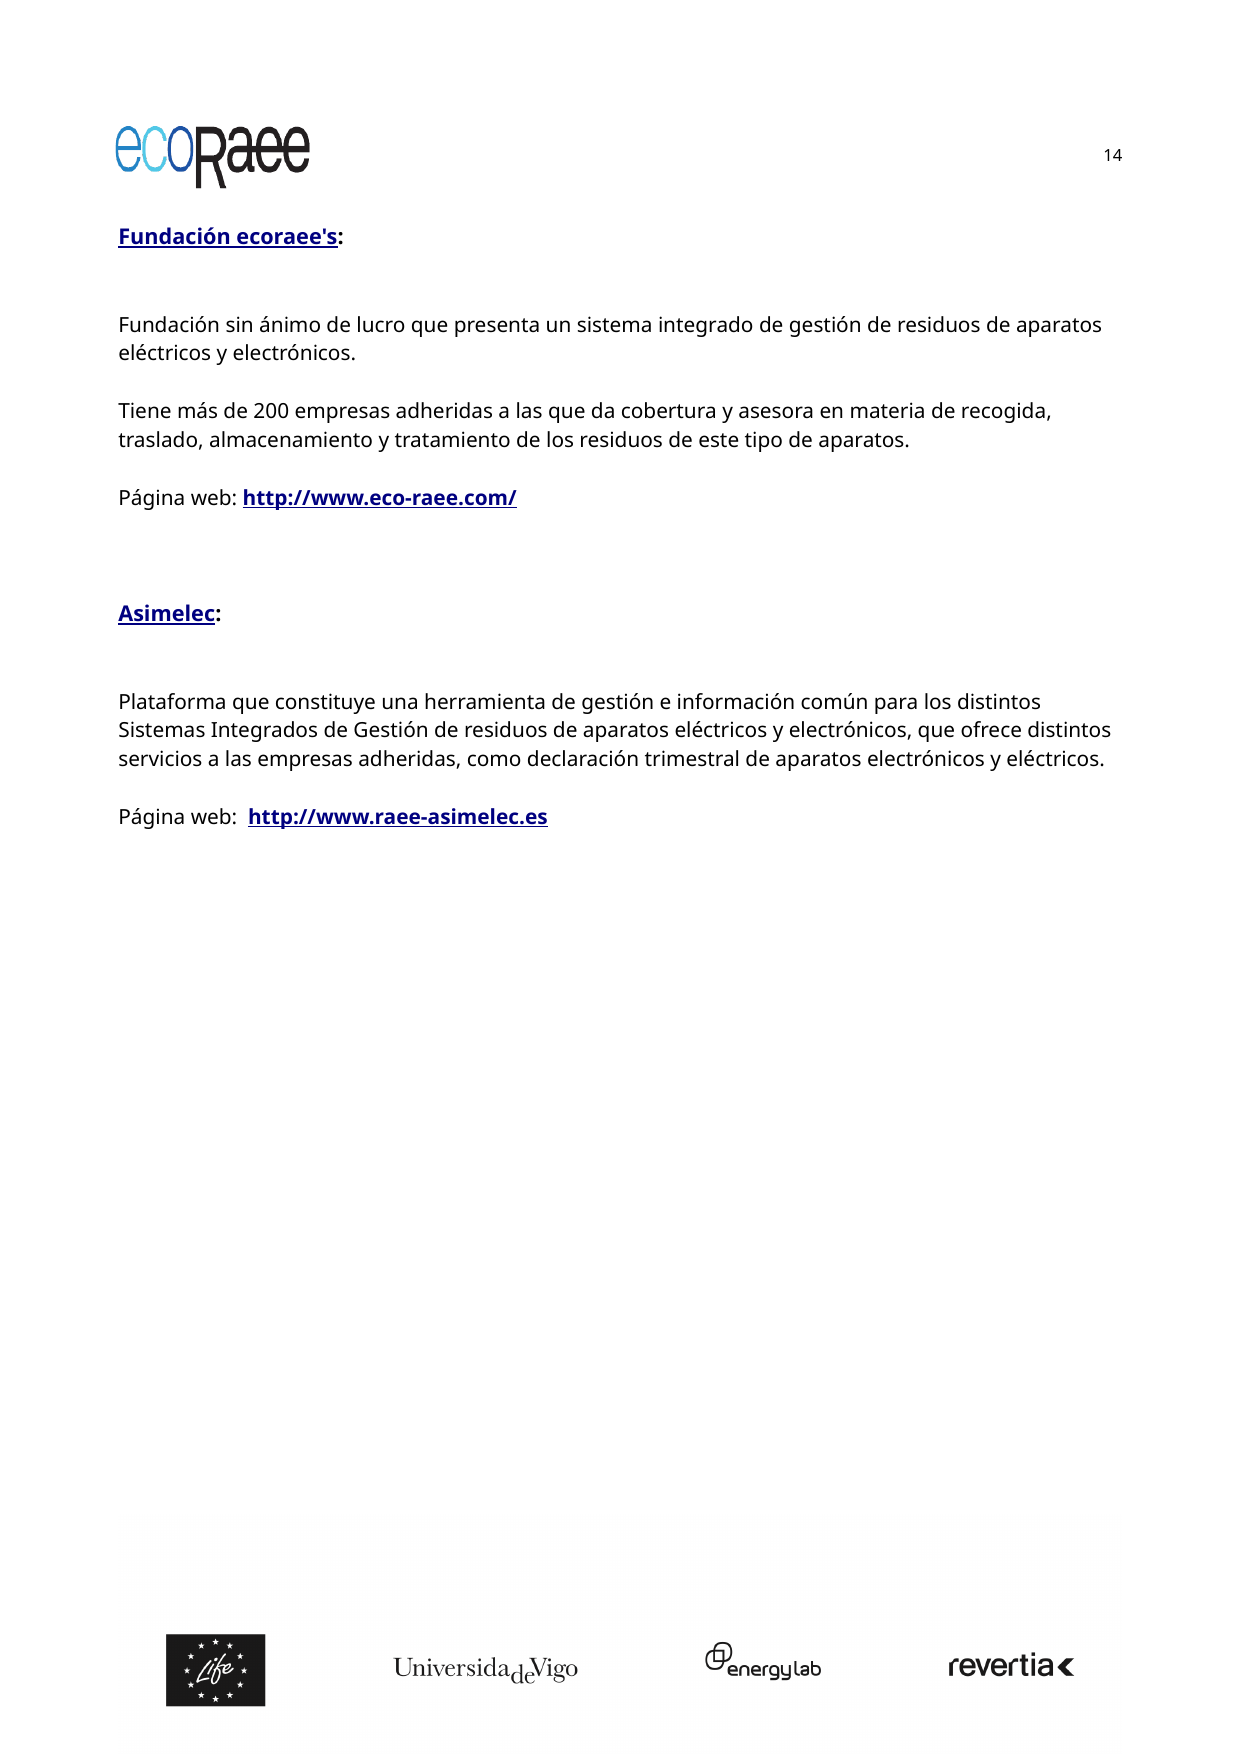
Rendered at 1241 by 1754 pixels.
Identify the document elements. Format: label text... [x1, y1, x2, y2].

text Página web: http://www.raee-asimelec.es [118, 802, 1122, 830]
text Fundación sin ánimo de lucro que presenta un sistema integrado de gestión de residuos de aparatos eléctricos y electrónicos. [118, 310, 1122, 367]
text Fundación ecoraee's: [118, 221, 1122, 251]
text Asimelec: [118, 598, 1122, 628]
picture [118, 1514, 1123, 1754]
text Página web: http://www.eco-raee.com/ [118, 483, 1122, 511]
picture [114, 124, 311, 190]
text Plataforma que constituye una herramienta de gestión e información común para los distintos Sistemas Integrados de Gestión de residuos de aparatos eléctricos y electrónicos, que ofrece distintos servicios a las empresas adheridas, como declaración trimestral de aparatos electrónicos y eléctricos. [118, 687, 1122, 772]
text Tiene más de 200 empresas adheridas a las que da cobertura y asesora en materia de recogida, traslado, almacenamiento y tratamiento de los residuos de este tipo de aparatos. [118, 396, 1122, 453]
